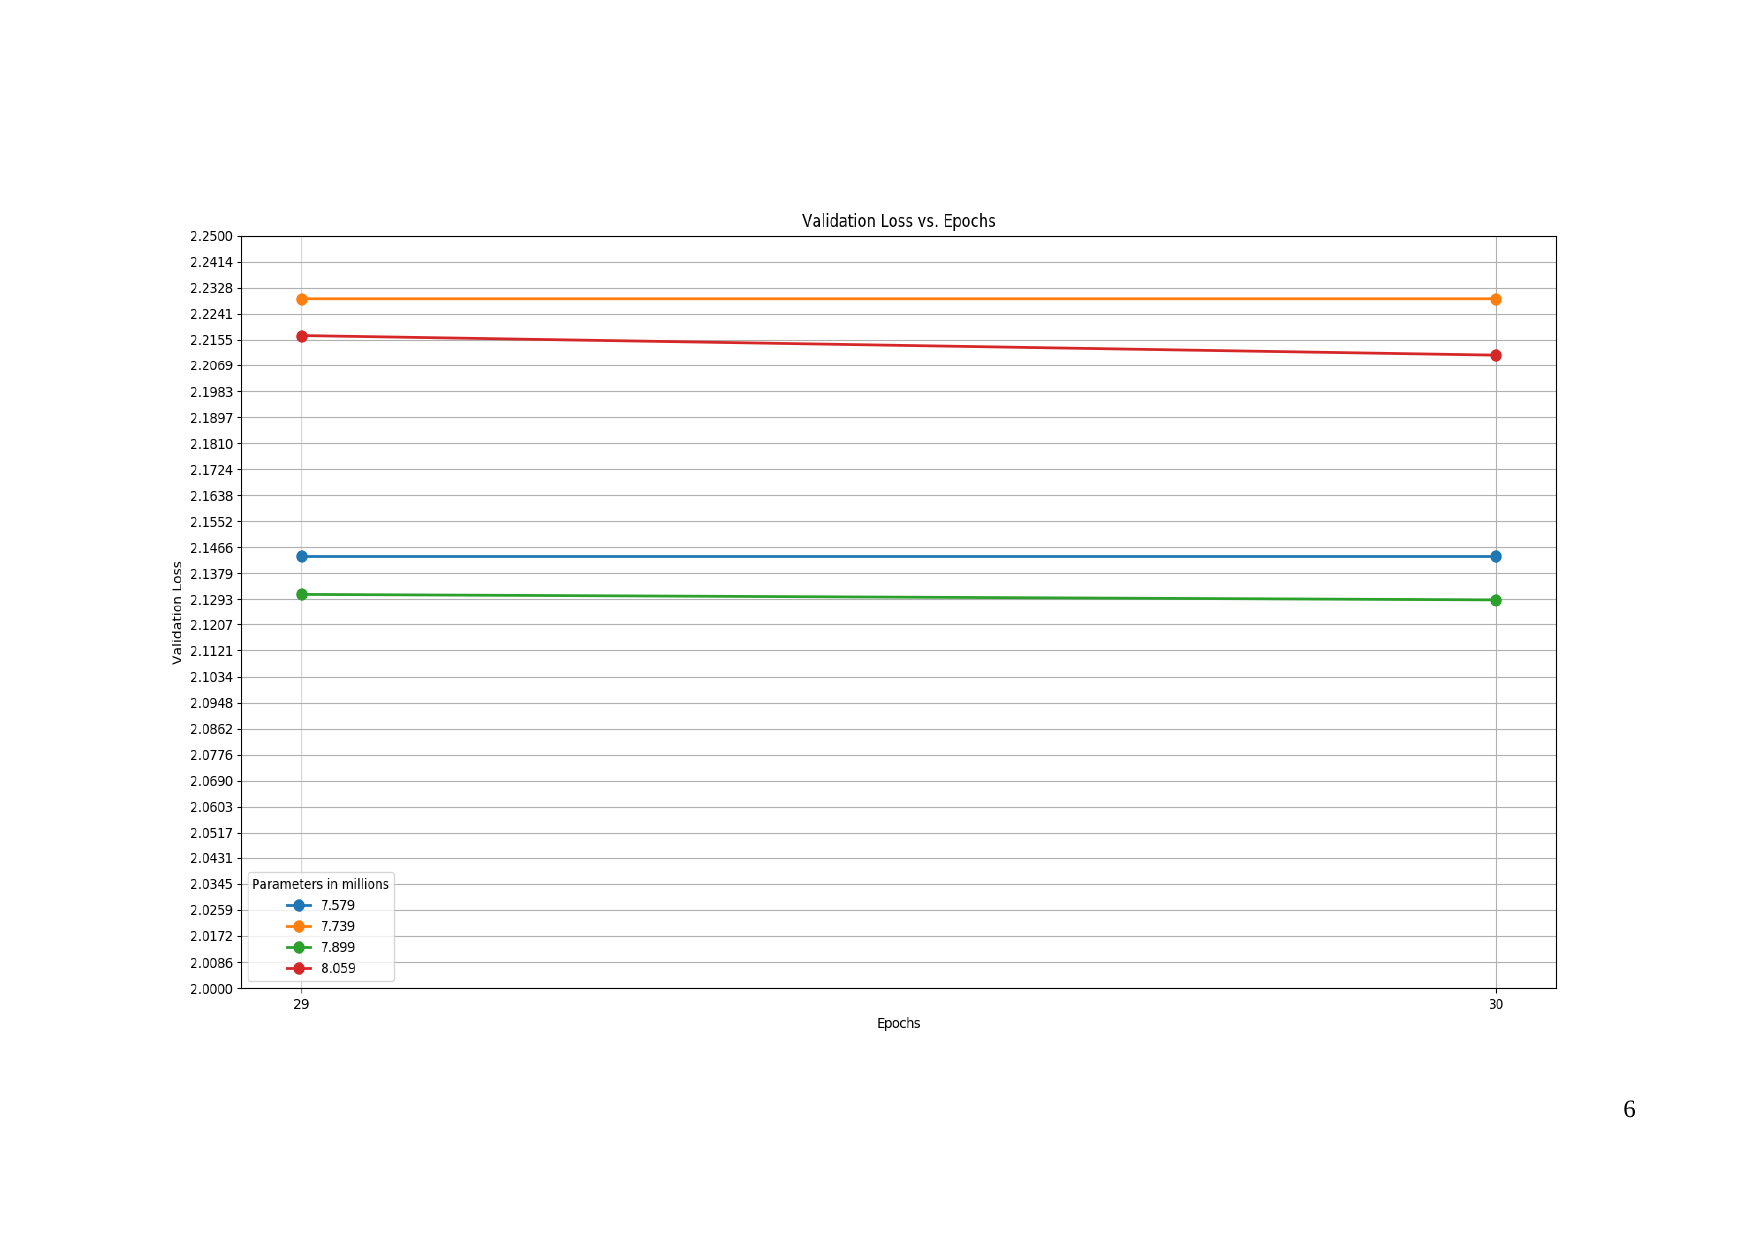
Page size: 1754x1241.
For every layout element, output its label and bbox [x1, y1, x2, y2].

picture [29, 118, 1724, 1095]
